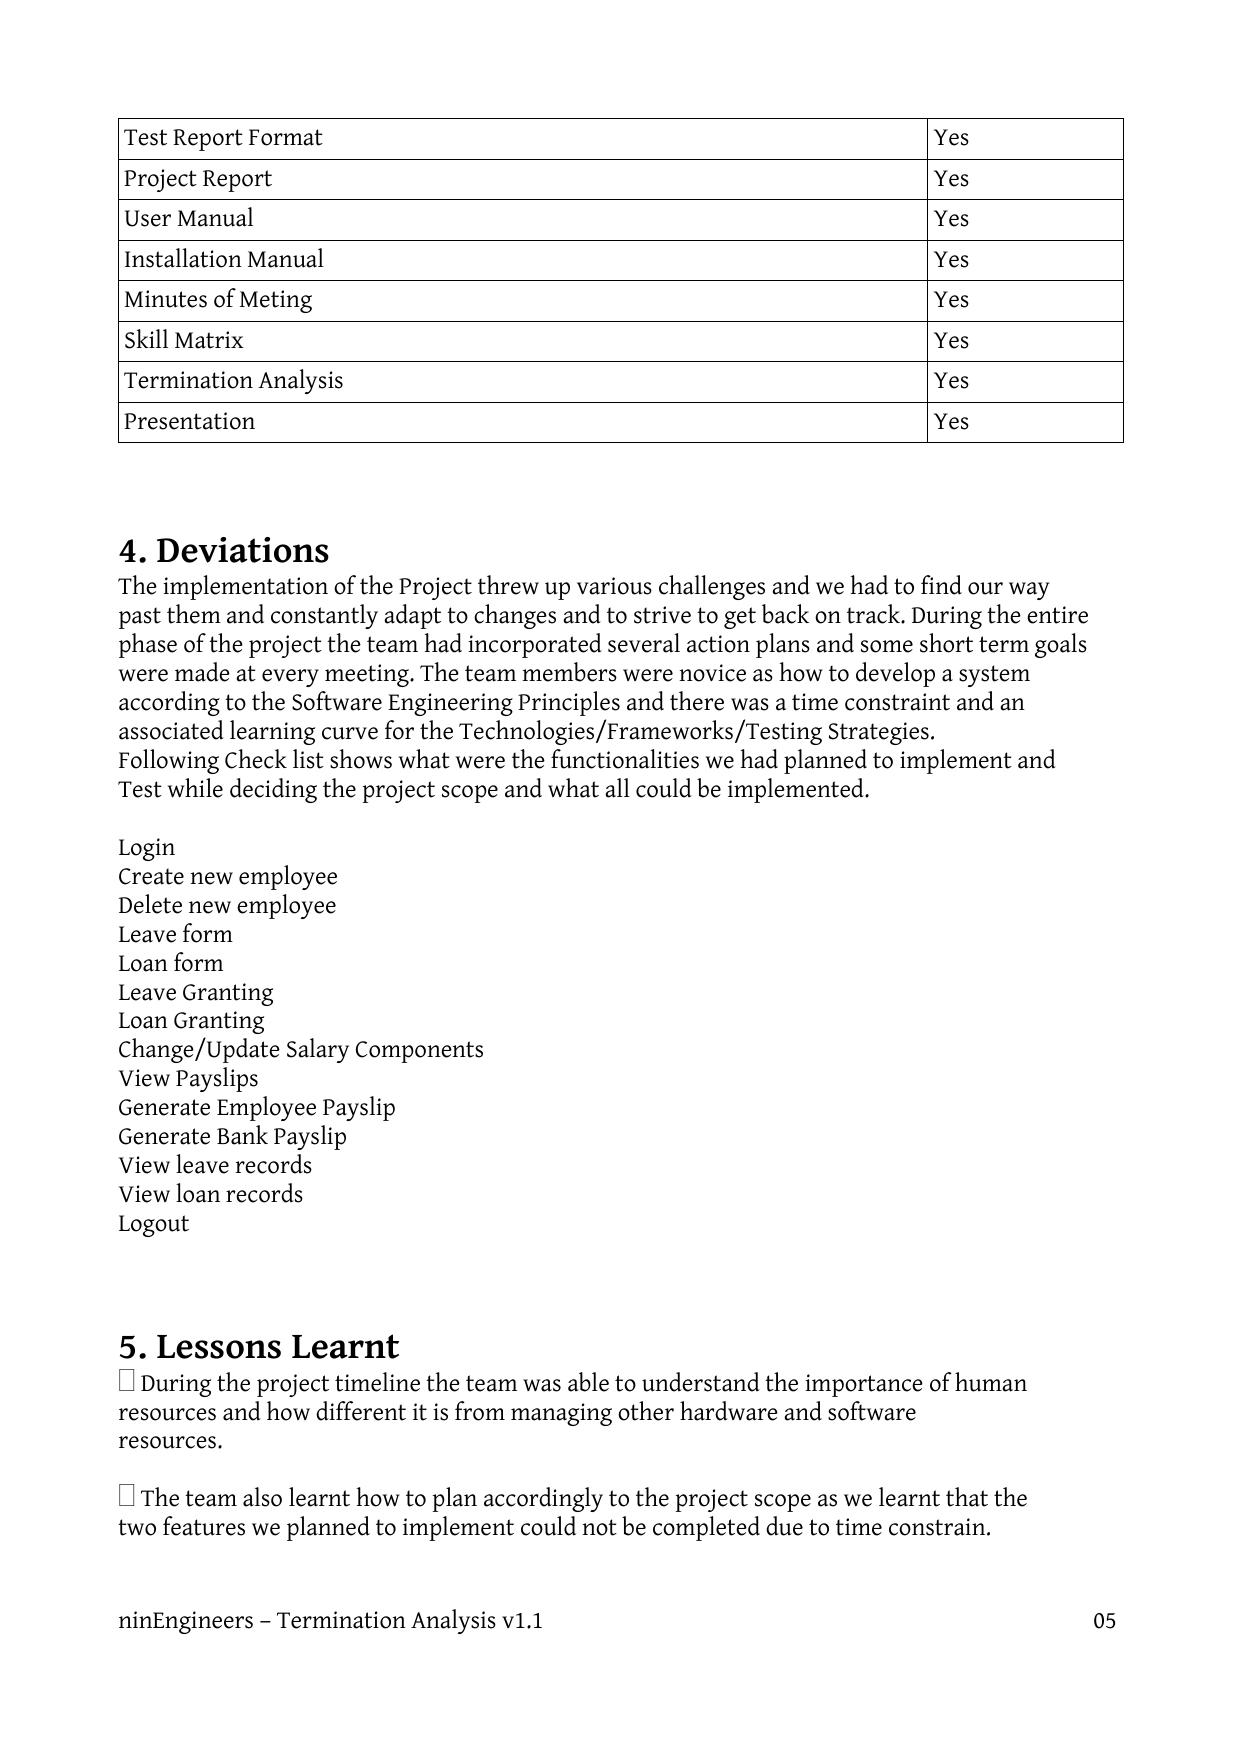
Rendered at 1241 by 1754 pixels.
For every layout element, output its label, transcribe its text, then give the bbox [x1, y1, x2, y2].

table_cell Yes [928, 119, 1123, 159]
text  During the project timeline the team was able to understand the importance of human [118, 1369, 1122, 1398]
text 4. Deviations [118, 529, 1122, 573]
text Change/Update Salary Components [118, 1036, 1122, 1065]
text Login [118, 833, 1122, 862]
table_cell Yes [928, 200, 1123, 240]
text resources. [118, 1427, 1122, 1456]
table_cell Skill Matrix [119, 322, 927, 361]
table_cell Presentation [119, 403, 927, 442]
text Leave Granting [118, 978, 1122, 1007]
text resources and how different it is from managing other hardware and software [118, 1398, 1122, 1427]
text Loan Granting [118, 1007, 1122, 1036]
table_cell Test Report Format [119, 119, 927, 159]
text associated learning curve for the Technologies/Frameworks/Testing Strategies. [118, 717, 1122, 746]
text Delete new employee [118, 891, 1122, 920]
table_cell Yes [928, 281, 1123, 321]
text according to the Software Engineering Principles and there was a time constraint and an [118, 688, 1122, 717]
table_cell Yes [928, 160, 1123, 199]
text Create new employee [118, 862, 1122, 891]
table_cell Yes [928, 322, 1123, 361]
table_cell Yes [928, 362, 1123, 402]
text were made at every meeting. The team members were novice as how to develop a system [118, 659, 1122, 688]
text Logout [118, 1210, 1122, 1239]
text Generate Employee Payslip [118, 1094, 1122, 1123]
text View Payslips [118, 1065, 1122, 1094]
text past them and constantly adapt to changes and to strive to get back on track. During the entire [118, 602, 1122, 631]
table_cell Minutes of Meting [119, 281, 927, 321]
text 5. Lessons Learnt [118, 1326, 1122, 1369]
text Leave form [118, 920, 1122, 949]
text  The team also learnt how to plan accordingly to the project scope as we learnt that the [118, 1485, 1122, 1514]
text Loan form [118, 949, 1122, 978]
text phase of the project the team had incorporated several action plans and some short term goals [118, 631, 1122, 659]
table_cell Yes [928, 403, 1123, 442]
text Generate Bank Payslip [118, 1123, 1122, 1152]
table_cell User Manual [119, 200, 927, 240]
table_cell Yes [928, 241, 1123, 280]
table_cell Installation Manual [119, 241, 927, 280]
text two features we planned to implement could not be completed due to time constrain. [118, 1514, 1122, 1543]
text Test while deciding the project scope and what all could be implemented. [118, 775, 1122, 804]
table_cell Project Report [119, 160, 927, 199]
text The implementation of the Project threw up various challenges and we had to find our way [118, 573, 1122, 602]
table_cell Termination Analysis [119, 362, 927, 402]
text Following Check list shows what were the functionalities we had planned to implement and [118, 746, 1122, 775]
text View loan records [118, 1181, 1122, 1210]
text View leave records [118, 1152, 1122, 1181]
